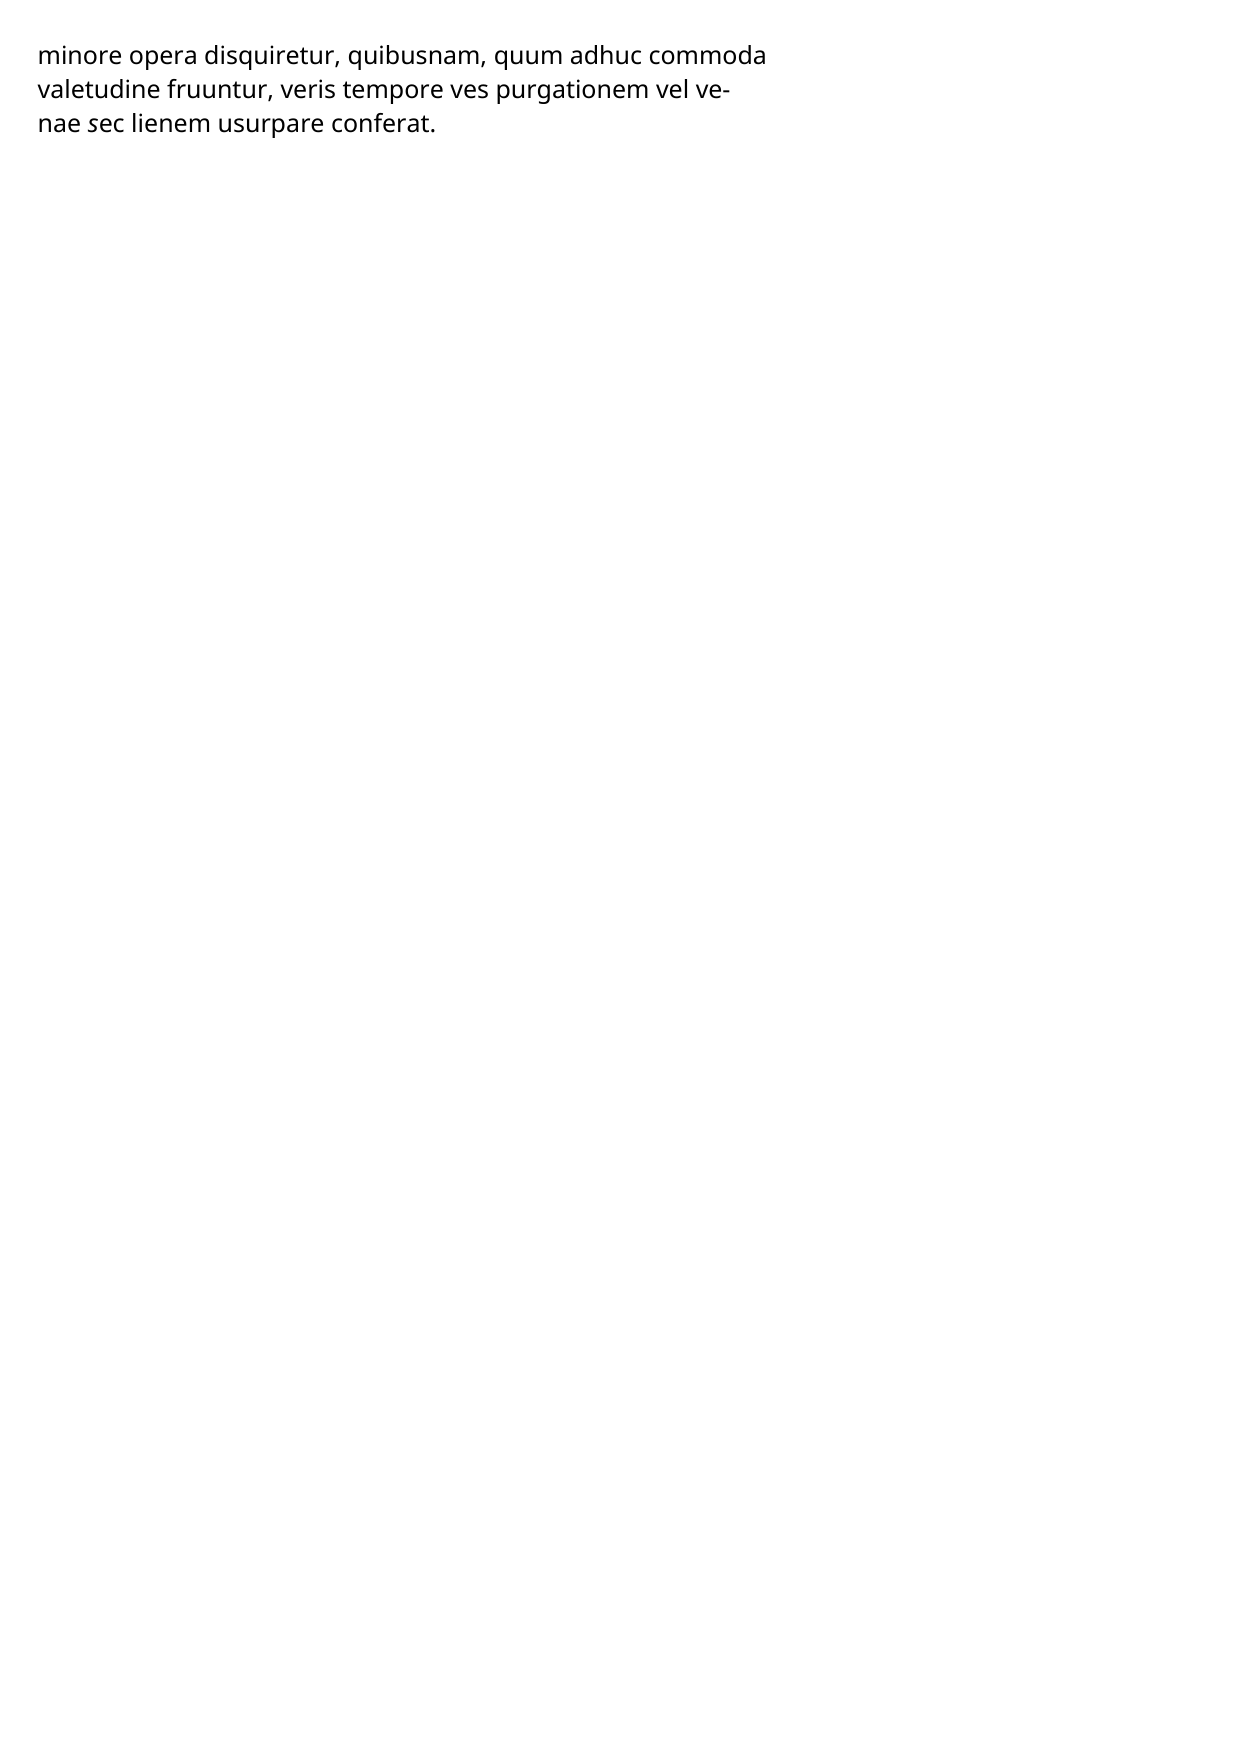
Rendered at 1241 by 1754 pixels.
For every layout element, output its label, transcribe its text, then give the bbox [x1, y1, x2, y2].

text minore opera disquiretur, quibusnam, quum adhuc commoda valetudine fruuntur, veris tempore ves purgationem vel ve- nae sec lienem usurpare conferat. [37, 37, 1203, 140]
